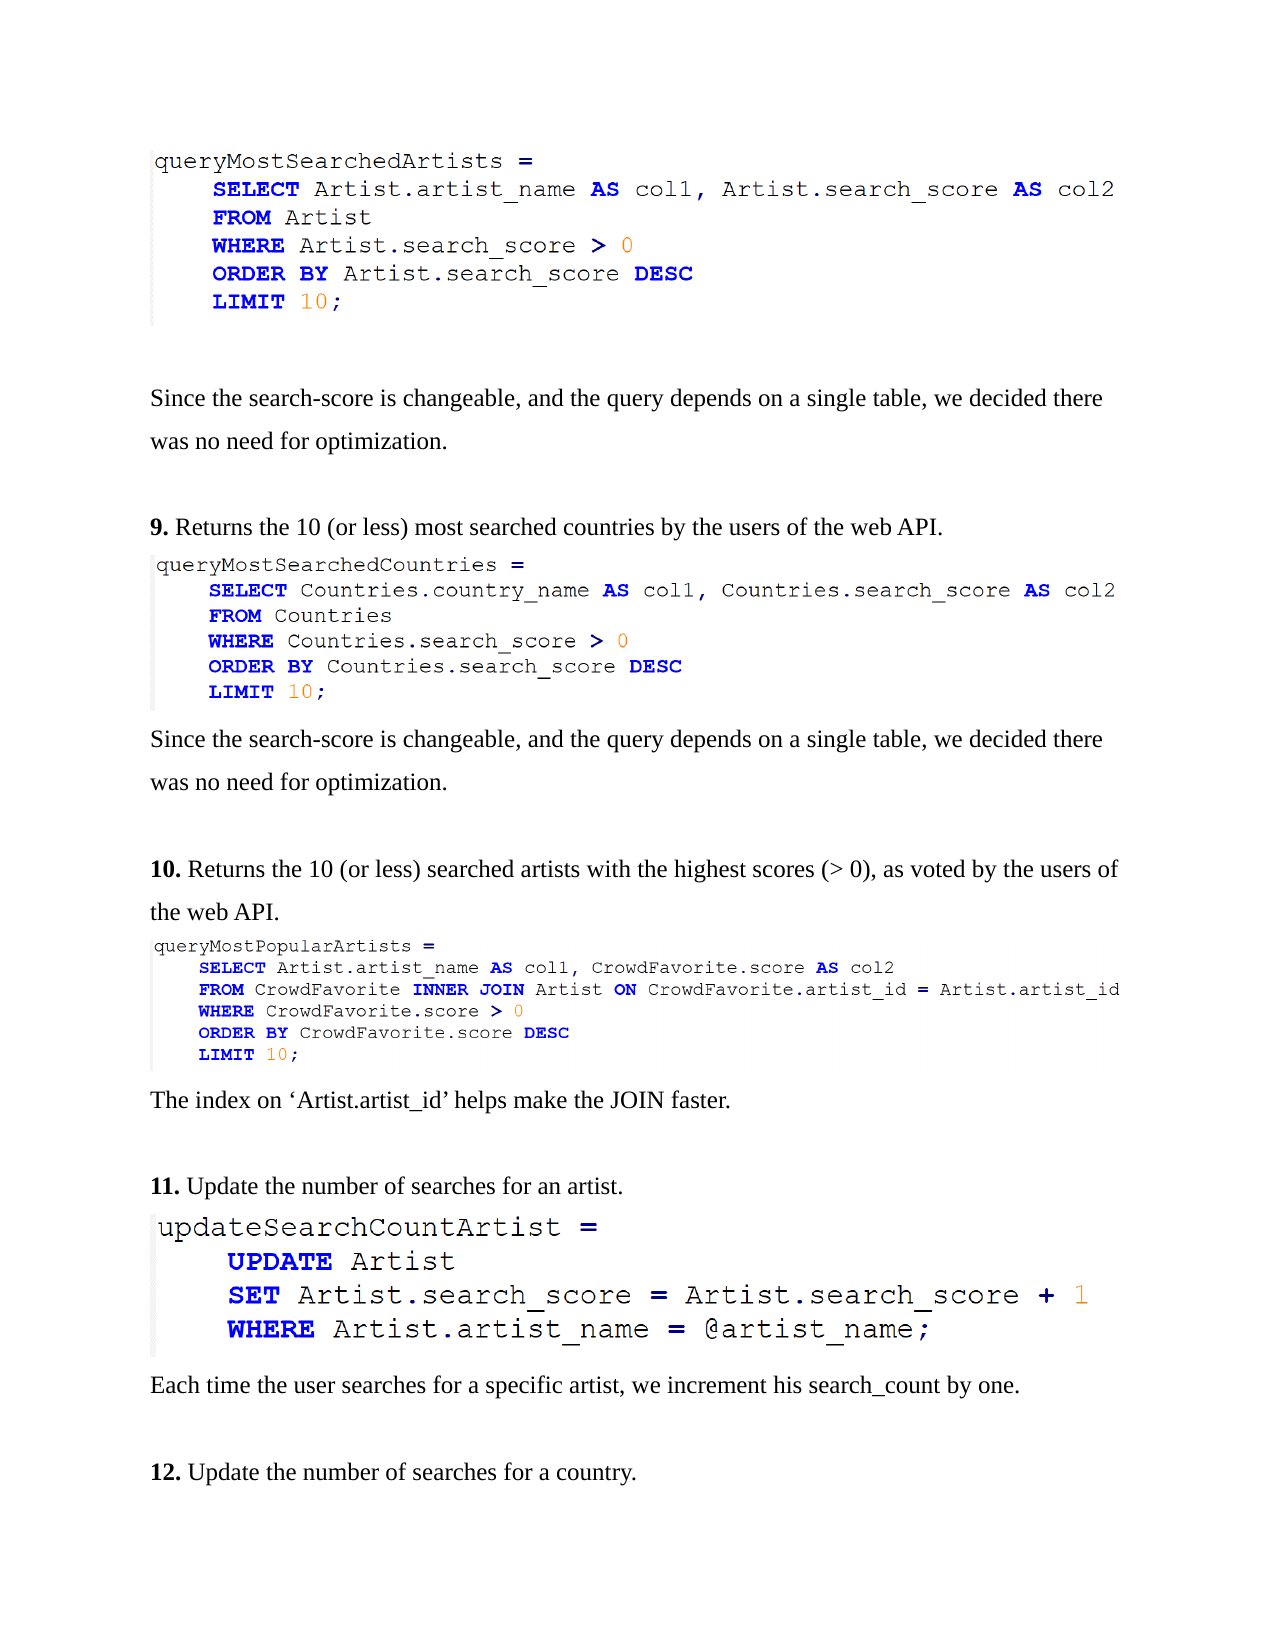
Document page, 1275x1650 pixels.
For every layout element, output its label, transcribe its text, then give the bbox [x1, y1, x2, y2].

text 12. Update the number of searches for a country. [150, 1457, 1125, 1485]
text 9. Returns the 10 (or less) most searched countries by the users of the web API. [150, 512, 1125, 541]
text 11. Update the number of searches for an artist. [150, 1171, 1125, 1200]
text The index on ‘Artist.artist_id’ helps make the JOIN faster. [150, 1085, 1125, 1114]
text Since the search-score is changeable, and the query depends on a single table, we decided there was no need for optimization. [150, 383, 1125, 455]
text Each time the user searches for a specific artist, we increment his search_count by one. [150, 1370, 1125, 1399]
text Since the search-score is changeable, and the query depends on a single table, we decided there was no need for optimization. [150, 724, 1125, 796]
text 10. Returns the 10 (or less) searched artists with the highest scores (> 0), as voted by the users of the web API. [150, 854, 1125, 926]
